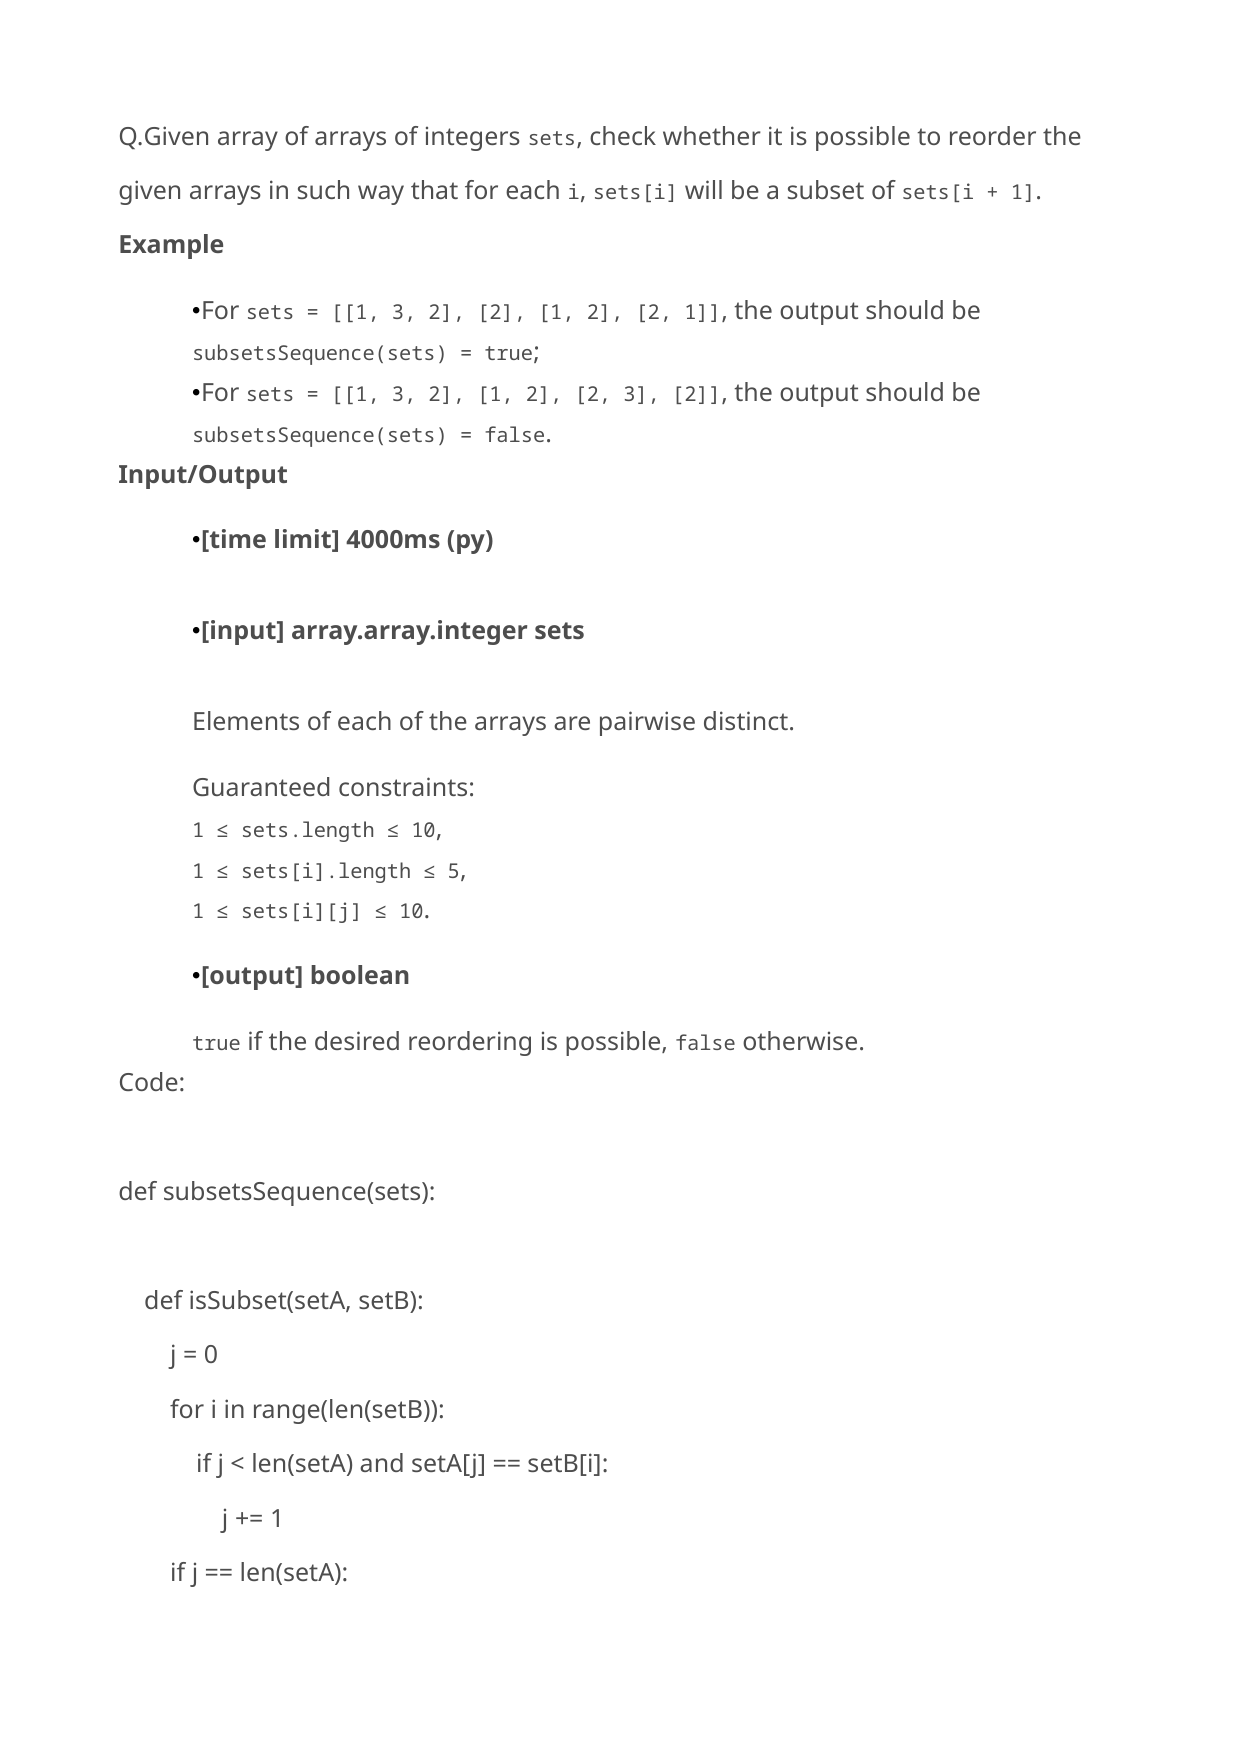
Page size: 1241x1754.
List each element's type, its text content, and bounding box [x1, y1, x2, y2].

list [time limit] 4000ms (py) [118, 522, 1122, 556]
text if j == len(setA): [118, 1555, 1122, 1589]
list Elements of each of the arrays are pairwise distinct. [118, 704, 1122, 738]
list For sets = [[1, 3, 2], [2], [1, 2], [2, 1]], the output should be subsetsSequence(sets) = true; [118, 293, 1122, 368]
text Input/Output [118, 456, 1122, 490]
text Example [118, 227, 1122, 261]
text j = 0 [118, 1337, 1122, 1371]
text j += 1 [118, 1500, 1122, 1534]
list For sets = [[1, 3, 2], [1, 2], [2, 3], [2]], the output should be subsetsSequence(sets) = false. [118, 374, 1122, 449]
list [input] array.array.integer sets [118, 613, 1122, 647]
text Q.Given array of arrays of integers sets, check whether it is possible to reorder the given arrays in such way that for each i, sets[i] will be a subset of sets[i + 1]. [118, 118, 1122, 207]
text Code: [118, 1064, 1122, 1099]
list Guaranteed constraints: 1 ≤ sets.length ≤ 10, 1 ≤ sets[i].length ≤ 5, 1 ≤ sets[i][j] ≤ 10. [118, 769, 1122, 926]
text def isSubset(setA, setB): [118, 1282, 1122, 1317]
text for i in range(len(setB)): [118, 1391, 1122, 1426]
text if j < len(setA) and setA[j] == setB[i]: [118, 1446, 1122, 1480]
list true if the desired reordering is possible, false otherwise. [118, 1024, 1122, 1058]
text def subsetsSequence(sets): [118, 1173, 1122, 1208]
list [output] boolean [118, 958, 1122, 992]
